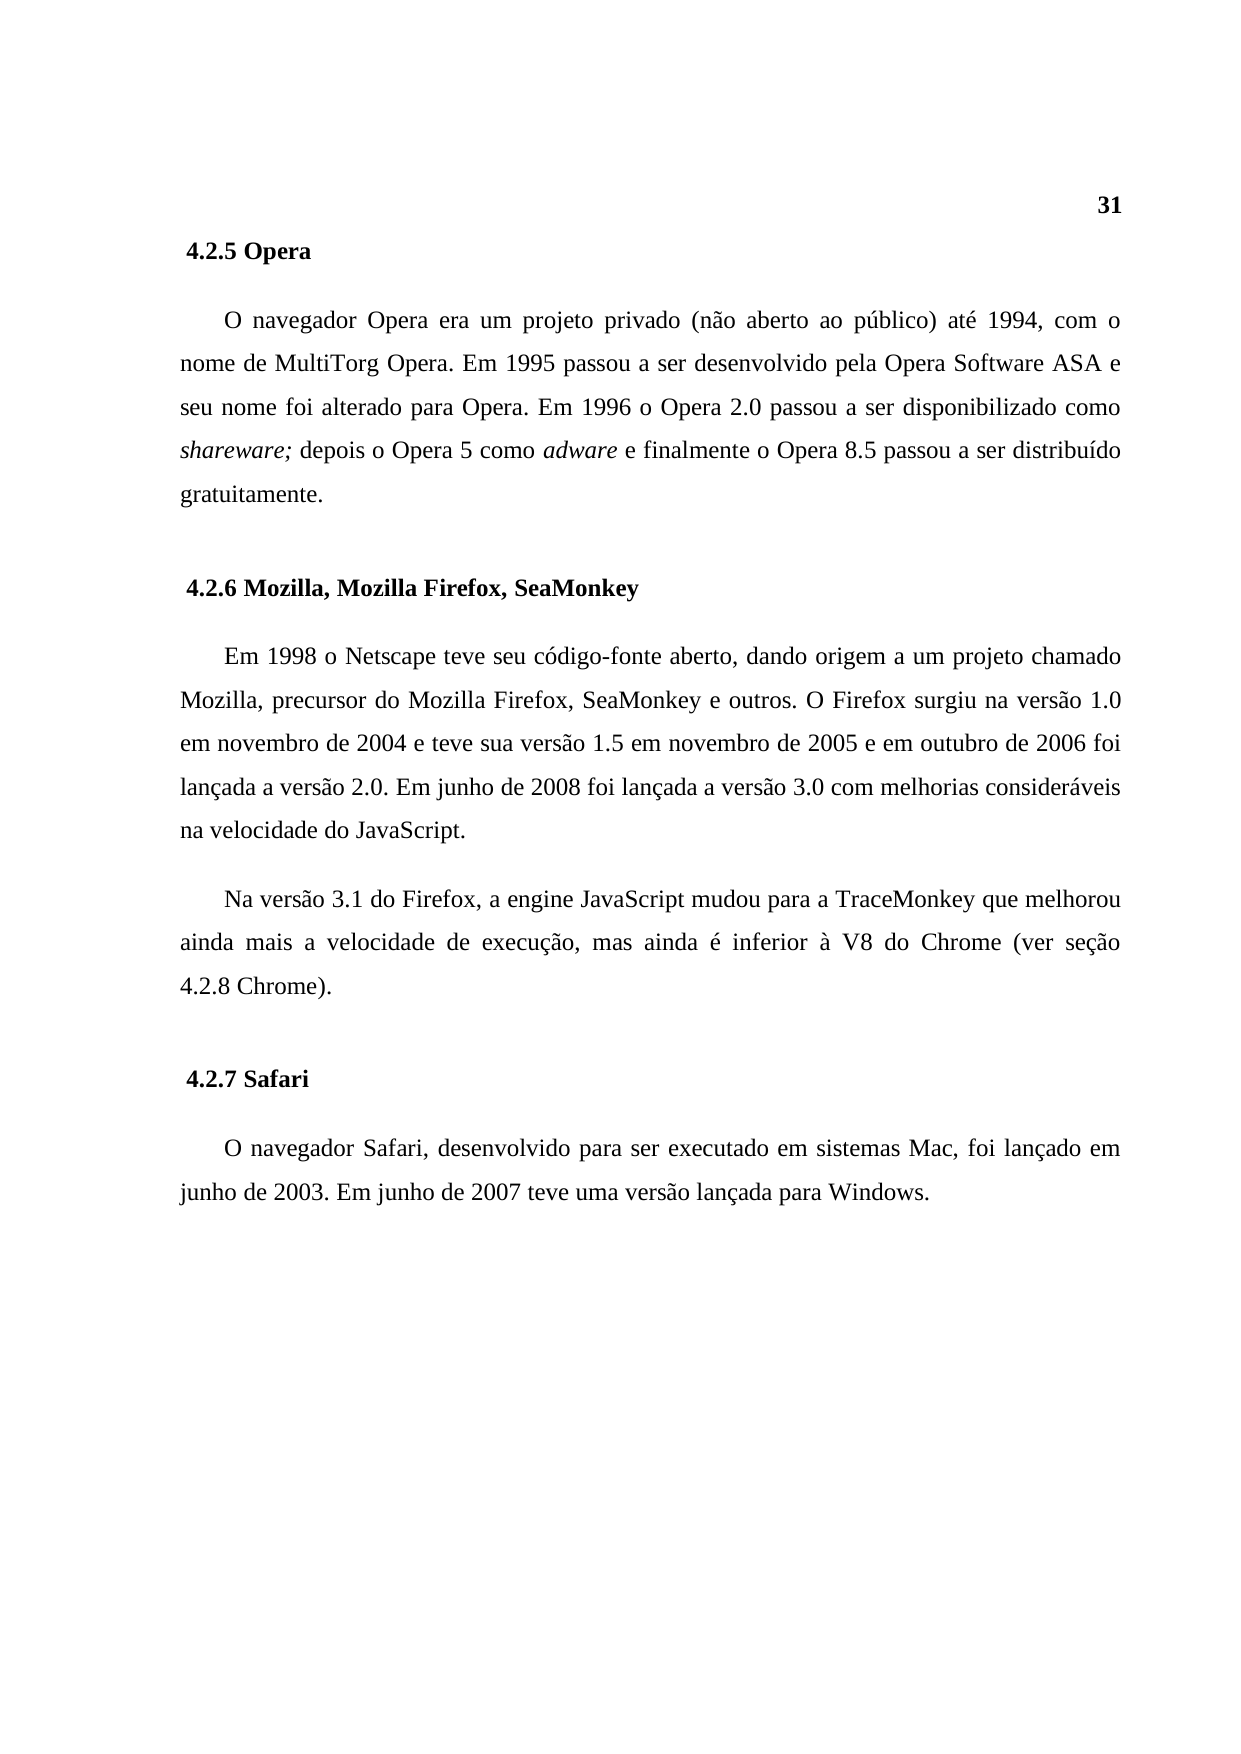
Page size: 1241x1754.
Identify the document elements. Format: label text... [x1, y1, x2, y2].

text O navegador Safari, desenvolvido para ser executado em sistemas Mac, foi lançado em junho de 2003. Em junho de 2007 teve uma versão lançada para Windows. [180, 1133, 1122, 1206]
subtitle Mozilla, Mozilla Firefox, SeaMonkey [180, 572, 1122, 602]
subtitle Safari [180, 1064, 1122, 1093]
subtitle Opera [180, 236, 1122, 265]
text Em 1998 o Netscape teve seu código-fonte aberto, dando origem a um projeto chamado Mozilla, precursor do Mozilla Firefox, SeaMonkey e outros. O Firefox surgiu na versão 1.0 em novembro de 2004 e teve sua versão 1.5 em novembro de 2005 e em outubro de 2006 foi lançada a versão 2.0. Em junho de 2008 foi lançada a versão 3.0 com melhorias consideráveis na velocidade do JavaScript. [180, 641, 1122, 844]
text Na versão 3.1 do Firefox, a engine JavaScript mudou para a TraceMonkey que melhorou ainda mais a velocidade de execução, mas ainda é inferior à V8 do Chrome (ver seção 4.2.8 Chrome). [180, 884, 1122, 1000]
text O navegador Opera era um projeto privado (não aberto ao público) até 1994, com o nome de MultiTorg Opera. Em 1995 passou a ser desenvolvido pela Opera Software ASA e seu nome foi alterado para Opera. Em 1996 o Opera 2.0 passou a ser disponibilizado como shareware; depois o Opera 5 como adware e finalmente o Opera 8.5 passou a ser distribuído gratuitamente. [180, 305, 1122, 508]
